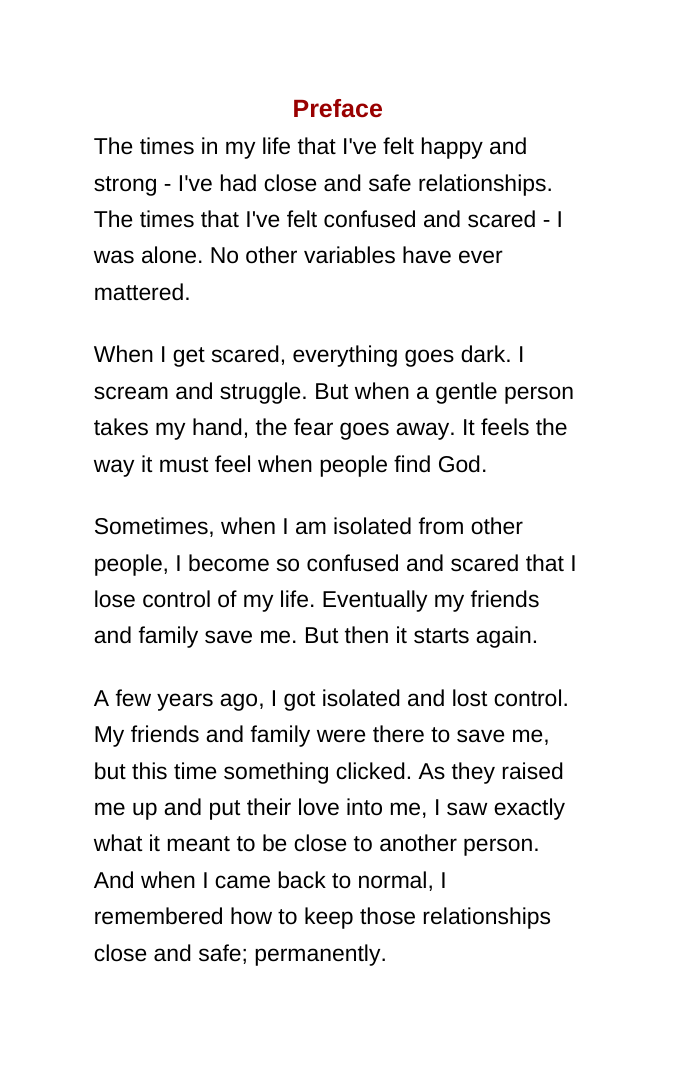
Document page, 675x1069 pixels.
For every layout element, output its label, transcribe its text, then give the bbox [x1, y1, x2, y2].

text When I get scared, everything goes dark. I scream and struggle. But when a gentle person takes my hand, the fear goes away. It feels the way it must feel when people find God. [94, 341, 581, 477]
text A few years ago, I got isolated and lost control. My friends and family were there to save me, but this time something clicked. As they raised me up and put their love into me, I saw exactly what it meant to be close to another person. And when I came back to normal, I remembered how to keep those relationships close and safe; permanently. [94, 685, 581, 966]
text The times in my life that I've felt happy and strong - I've had close and safe relationships. The times that I've felt confused and scared - I was alone. No other variables have ever mattered. [94, 133, 581, 305]
text Sometimes, when I am isolated from other people, I become so confused and scared that I lose control of my life. Eventually my friends and family save me. But then it starts again. [94, 513, 581, 649]
subtitle Preface [94, 94, 581, 122]
